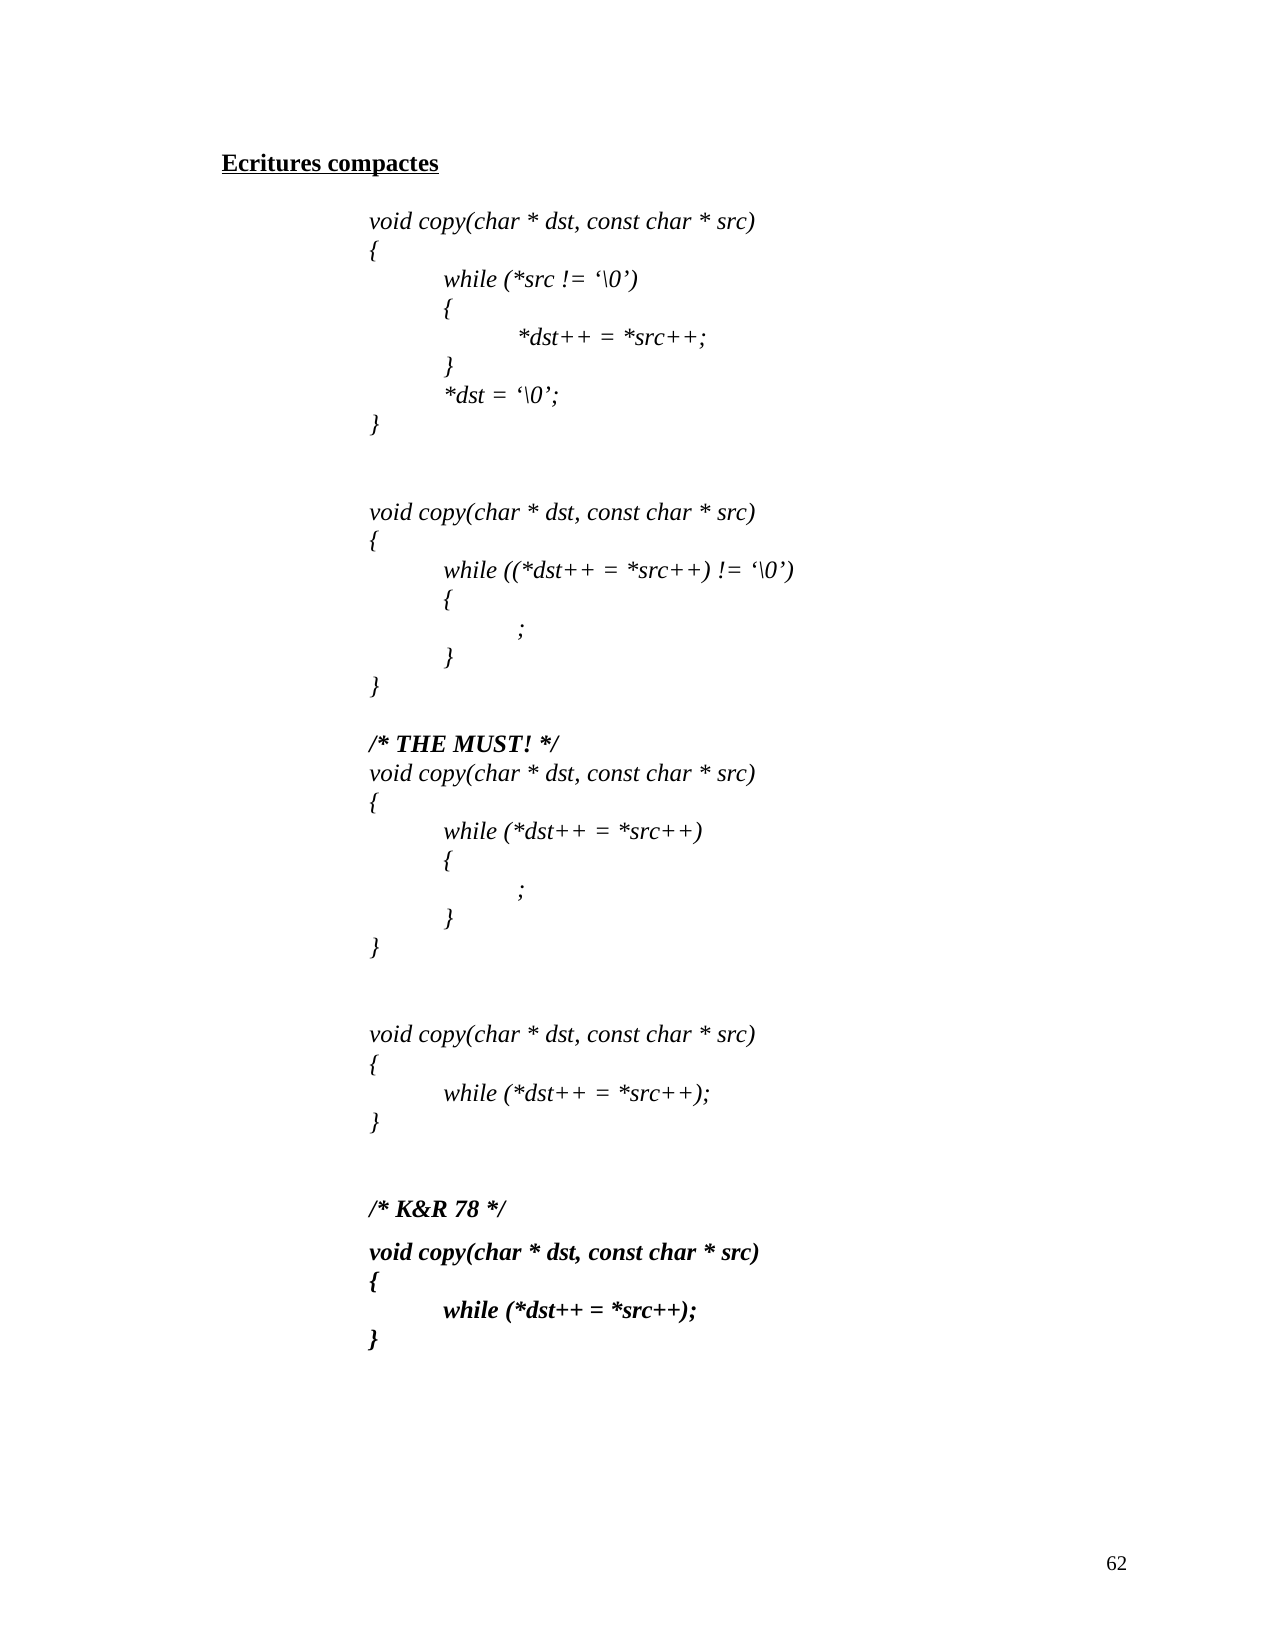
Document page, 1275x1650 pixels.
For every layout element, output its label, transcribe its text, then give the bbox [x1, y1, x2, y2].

text while (*src != ‘\0’) [443, 264, 1127, 293]
text } [369, 409, 1127, 438]
text } [443, 351, 1127, 380]
text while ((*dst++ = *src++) != ‘\0’) [443, 554, 1127, 583]
text void copy(char * dst, const char * src) [148, 206, 1127, 235]
text while (*dst++ = *src++); [443, 1295, 1127, 1324]
text /* K&R 78 */ [369, 1194, 1127, 1223]
text { [369, 235, 1127, 264]
text } [369, 1324, 1127, 1353]
text ; [517, 613, 1127, 642]
text } [369, 932, 1127, 961]
text *dst++ = *src++; [517, 322, 1127, 351]
text /* THE MUST! */ [369, 729, 1127, 758]
text while (*dst++ = *src++); [443, 1077, 1127, 1107]
text { [369, 1048, 1127, 1077]
text } [443, 642, 1127, 671]
text { [443, 583, 1127, 613]
text } [369, 1107, 1127, 1136]
text ; [517, 874, 1127, 903]
text void copy(char * dst, const char * src) [369, 1019, 1127, 1048]
text void copy(char * dst, const char * src) [369, 1237, 1127, 1266]
text Ecritures compactes [221, 148, 1127, 177]
text void copy(char * dst, const char * src) [369, 496, 1127, 525]
text } [369, 671, 1127, 700]
text while (*dst++ = *src++) [443, 816, 1127, 845]
text { [443, 845, 1127, 874]
text *dst = ‘\0’; [443, 380, 1127, 409]
text { [369, 787, 1127, 816]
text { [443, 293, 1127, 322]
text { [369, 525, 1127, 554]
text } [443, 903, 1127, 932]
text void copy(char * dst, const char * src) [369, 758, 1127, 787]
text { [369, 1266, 1127, 1295]
